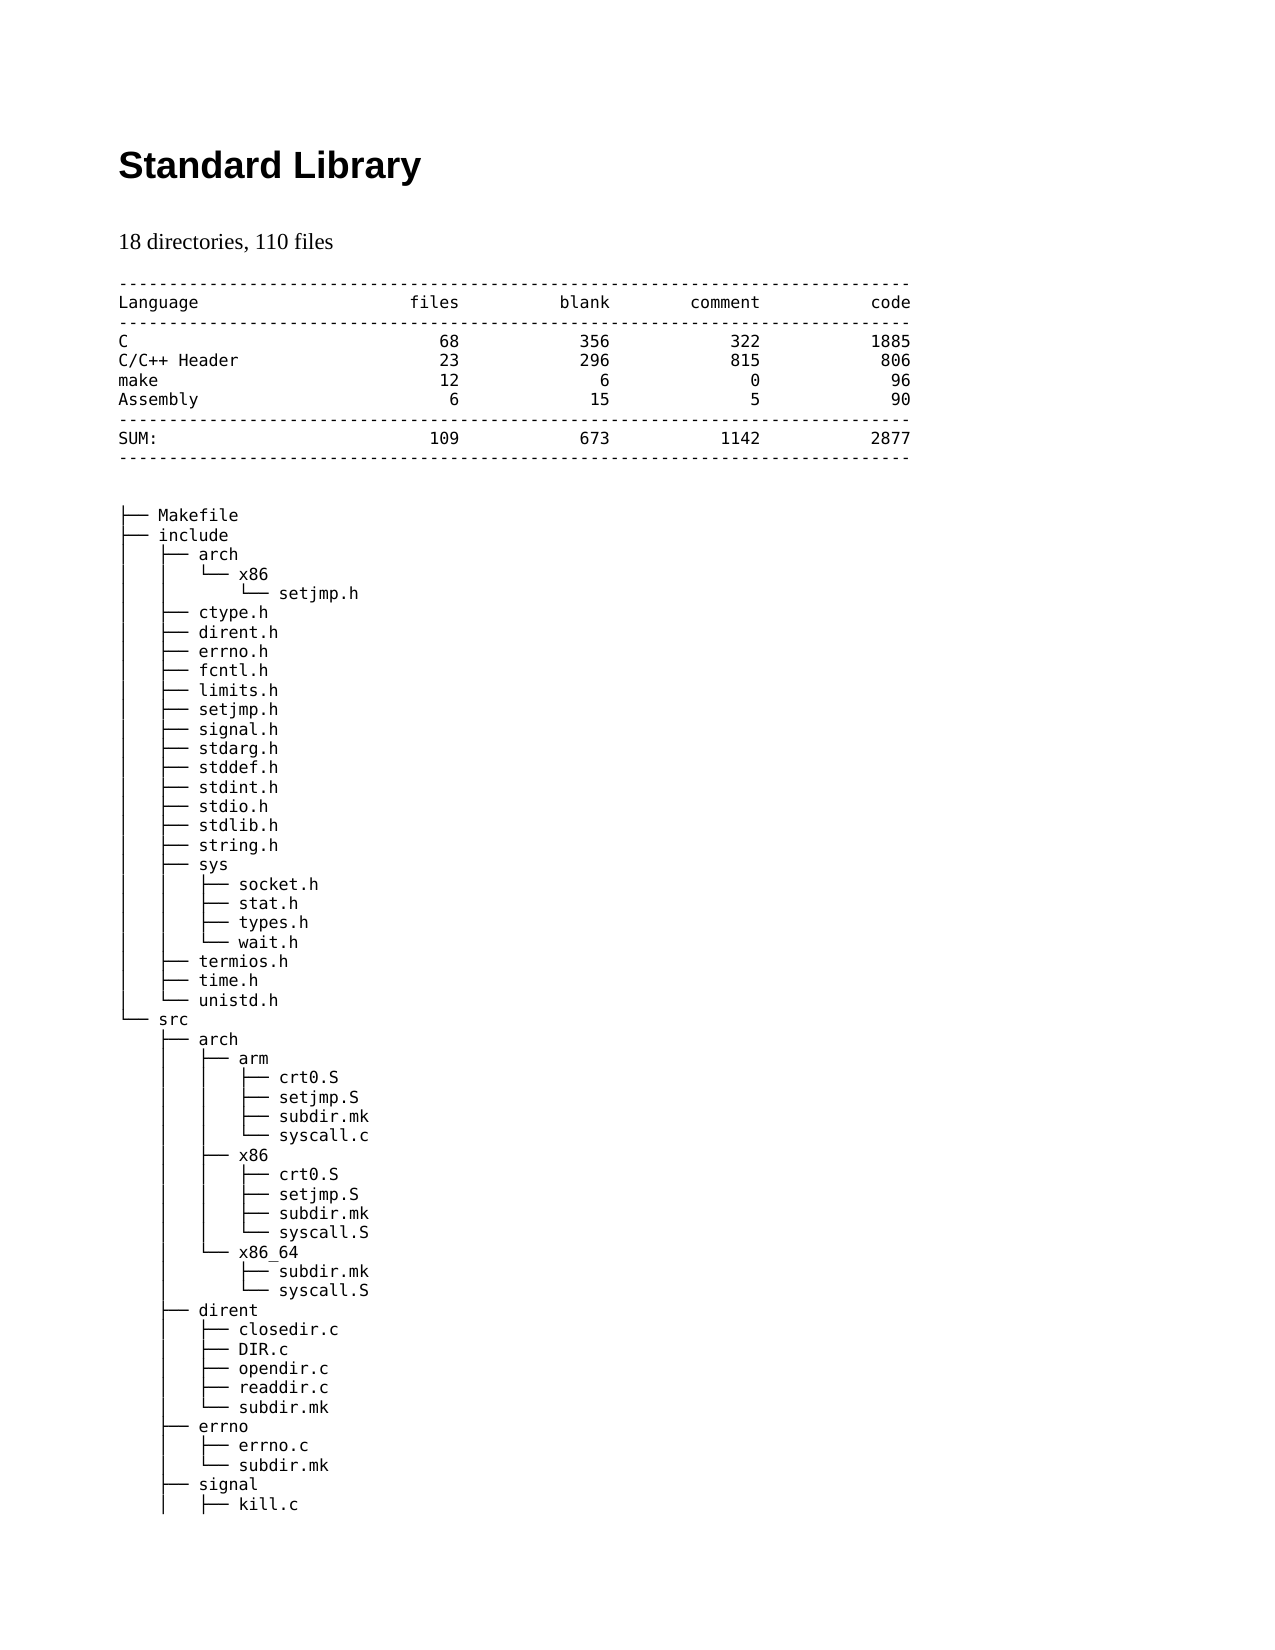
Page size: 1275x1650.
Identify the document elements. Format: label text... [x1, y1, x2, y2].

text │ │ ├── types.h [204, 913, 1157, 932]
text │ │ └── x86 [164, 564, 1157, 584]
text │ │ ├── setjmp.S [204, 1184, 242, 1204]
text │ ├── x86 [204, 1146, 1157, 1165]
text │ ├── x86 [164, 1146, 202, 1165]
text │ ├── limits.h [124, 681, 162, 700]
text │ ├── stddef.h [124, 758, 162, 777]
text │ └── syscall.S [118, 1281, 162, 1301]
text │ │ ├── subdir.mk [118, 1107, 162, 1126]
text │ ├── dirent.h [164, 622, 1157, 642]
text └── src [118, 1010, 1157, 1029]
text │ │ ├── setjmp.S [118, 1184, 162, 1204]
text C/C++ Header 23 296 815 806 [118, 351, 1157, 371]
text SUM: 109 673 1142 2877 [118, 429, 1157, 448]
text │ ├── stdarg.h [164, 739, 1157, 758]
text │ ├── DIR.c [204, 1339, 1157, 1359]
text │ ├── opendir.c [164, 1359, 202, 1378]
text │ │ └── syscall.c [118, 1126, 162, 1146]
text │ ├── arch [124, 545, 162, 564]
text │ │ ├── stat.h [124, 894, 162, 913]
text │ │ ├── setjmp.S [164, 1087, 202, 1107]
text │ │ └── syscall.S [118, 1223, 162, 1242]
text │ ├── errno.c [118, 1436, 162, 1456]
text │ ├── stdint.h [124, 777, 162, 797]
text │ ├── closedir.c [164, 1320, 202, 1339]
text ├── signal [118, 1475, 162, 1494]
text │ ├── stdarg.h [124, 739, 162, 758]
text │ ├── termios.h [164, 952, 1157, 971]
text │ ├── time.h [164, 971, 1157, 991]
text │ ├── subdir.mk [164, 1262, 242, 1281]
text │ │ ├── subdir.mk [164, 1107, 202, 1126]
text │ │ ├── stat.h [204, 894, 1157, 913]
text │ ├── readdir.c [164, 1378, 202, 1397]
text │ │ └── syscall.S [164, 1223, 202, 1242]
text │ │ ├── socket.h [164, 874, 202, 894]
text │ ├── closedir.c [204, 1320, 1157, 1339]
text C 68 356 322 1885 [118, 332, 1157, 351]
text │ │ ├── crt0.S [204, 1165, 242, 1184]
text │ │ ├── subdir.mk [204, 1107, 242, 1126]
text 18 directories, 110 files [118, 228, 1157, 254]
text │ ├── closedir.c [118, 1320, 162, 1339]
text make 12 6 0 96 [118, 371, 1157, 390]
text │ ├── readdir.c [204, 1378, 1157, 1397]
text ├── dirent [164, 1301, 1157, 1320]
text │ └── subdir.mk [118, 1397, 162, 1417]
text │ │ ├── stat.h [164, 894, 202, 913]
text │ ├── signal.h [124, 719, 162, 739]
text │ ├── subdir.mk [118, 1262, 162, 1281]
text │ ├── errno.h [124, 642, 162, 661]
text │ ├── string.h [124, 836, 162, 855]
text │ ├── stdlib.h [164, 816, 1157, 836]
text │ │ ├── subdir.mk [244, 1107, 1157, 1126]
text │ │ ├── socket.h [124, 874, 162, 894]
text │ │ ├── crt0.S [164, 1165, 202, 1184]
text │ │ ├── crt0.S [118, 1165, 162, 1184]
text │ │ ├── subdir.mk [164, 1204, 202, 1223]
text ├── signal [164, 1475, 1157, 1494]
text │ ├── readdir.c [118, 1378, 162, 1397]
text │ └── subdir.mk [118, 1456, 162, 1475]
text ------------------------------------------------------------------------------- [118, 448, 1157, 467]
text ├── errno [118, 1417, 162, 1436]
text ------------------------------------------------------------------------------- [118, 312, 1157, 332]
text ├── Makefile [124, 506, 1157, 526]
text ├── arch [164, 1029, 1157, 1049]
text ├── dirent [118, 1301, 162, 1320]
text │ │ └── setjmp.h [164, 584, 1157, 603]
text │ ├── dirent.h [124, 622, 162, 642]
text │ ├── string.h [164, 836, 1157, 855]
text │ ├── fcntl.h [164, 661, 1157, 681]
text │ ├── subdir.mk [244, 1262, 1157, 1281]
text │ ├── stdlib.h [124, 816, 162, 836]
text │ ├── signal.h [164, 719, 1157, 739]
text │ ├── arch [164, 545, 1157, 564]
text │ │ ├── crt0.S [244, 1165, 1157, 1184]
text ------------------------------------------------------------------------------- [118, 409, 1157, 429]
text │ │ ├── setjmp.S [244, 1087, 1157, 1107]
text ------------------------------------------------------------------------------- [118, 274, 1157, 293]
text │ │ ├── crt0.S [118, 1068, 162, 1087]
text │ ├── arm [204, 1049, 1157, 1068]
text ├── errno [164, 1417, 1157, 1436]
text │ ├── stdio.h [164, 797, 1157, 816]
text │ ├── ctype.h [124, 603, 162, 622]
text │ │ ├── crt0.S [164, 1068, 202, 1087]
text │ │ ├── types.h [164, 913, 202, 932]
text │ ├── fcntl.h [124, 661, 162, 681]
text │ ├── sys [124, 855, 162, 874]
text │ ├── x86 [118, 1146, 162, 1165]
text │ │ └── syscall.c [204, 1126, 1157, 1146]
text │ │ ├── subdir.mk [204, 1204, 242, 1223]
text │ ├── time.h [124, 971, 162, 991]
text │ ├── arm [164, 1049, 202, 1068]
text │ ├── sys [164, 855, 1157, 874]
text │ ├── DIR.c [164, 1339, 202, 1359]
text ├── arch [118, 1029, 162, 1049]
text │ │ └── wait.h [124, 932, 162, 952]
text │ │ ├── subdir.mk [244, 1204, 1157, 1223]
text │ ├── limits.h [164, 681, 1157, 700]
subtitle Standard Library [118, 143, 1157, 187]
text │ ├── DIR.c [118, 1339, 162, 1359]
text │ │ └── wait.h [164, 932, 1157, 952]
text │ ├── setjmp.h [124, 700, 162, 719]
text │ ├── kill.c [118, 1494, 162, 1514]
text │ ├── termios.h [124, 952, 162, 971]
text │ ├── errno.h [164, 642, 1157, 661]
text │ │ ├── setjmp.S [118, 1087, 162, 1107]
text │ │ ├── crt0.S [244, 1068, 1157, 1087]
text │ └── unistd.h [124, 991, 1157, 1010]
text │ │ ├── setjmp.S [204, 1087, 242, 1107]
text │ ├── errno.c [164, 1436, 202, 1456]
text Assembly 6 15 5 90 [118, 390, 1157, 409]
text │ ├── opendir.c [204, 1359, 1157, 1378]
text │ │ ├── setjmp.S [164, 1184, 202, 1204]
text │ └── x86_64 [164, 1242, 1157, 1262]
text │ │ └── x86 [124, 564, 162, 584]
text │ │ └── syscall.S [204, 1223, 1157, 1242]
text │ │ ├── subdir.mk [118, 1204, 162, 1223]
text │ └── x86_64 [118, 1242, 162, 1262]
text │ └── subdir.mk [164, 1456, 1157, 1475]
text │ ├── setjmp.h [164, 700, 1157, 719]
text │ │ ├── setjmp.S [244, 1184, 1157, 1204]
text │ ├── ctype.h [164, 603, 1157, 622]
text │ ├── stdio.h [124, 797, 162, 816]
text │ │ ├── types.h [124, 913, 162, 932]
text │ │ └── setjmp.h [124, 584, 162, 603]
text │ └── subdir.mk [164, 1397, 1157, 1417]
text │ │ ├── crt0.S [204, 1068, 242, 1087]
text ├── include [124, 526, 1157, 545]
text │ ├── stddef.h [164, 758, 1157, 777]
text │ ├── arm [118, 1049, 162, 1068]
text │ ├── errno.c [204, 1436, 1157, 1456]
text │ ├── stdint.h [164, 777, 1157, 797]
text │ ├── opendir.c [118, 1359, 162, 1378]
text │ │ ├── socket.h [204, 874, 1157, 894]
text │ ├── kill.c [164, 1494, 202, 1514]
text │ └── syscall.S [164, 1281, 1157, 1301]
text │ │ └── syscall.c [164, 1126, 202, 1146]
text Language files blank comment code [118, 293, 1157, 312]
text │ ├── kill.c [204, 1494, 1157, 1514]
